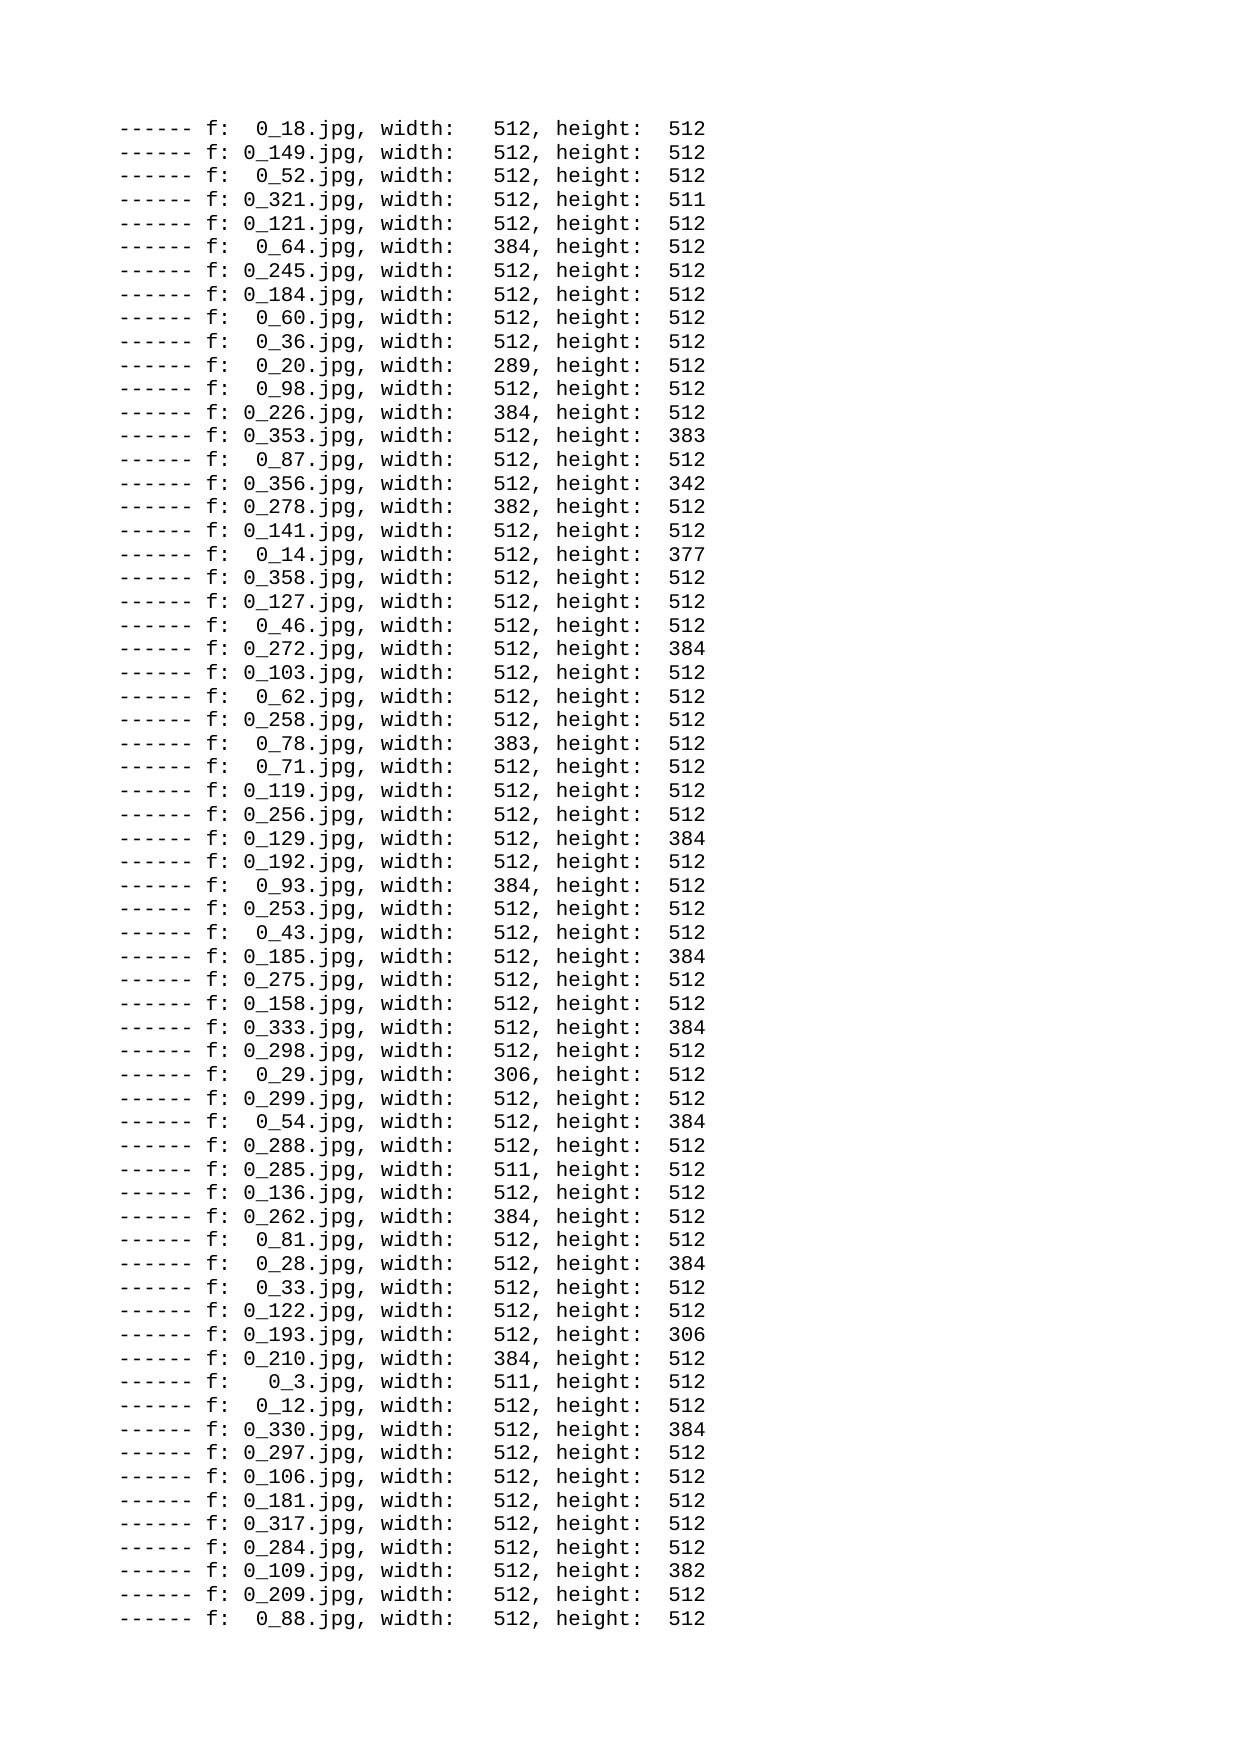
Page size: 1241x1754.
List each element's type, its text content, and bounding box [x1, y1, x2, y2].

text ------ f: 0_33.jpg, width: 512, height: 512 [118, 1277, 1122, 1300]
text ------ f: 0_149.jpg, width: 512, height: 512 [118, 142, 1122, 165]
text ------ f: 0_253.jpg, width: 512, height: 512 [118, 898, 1122, 922]
text ------ f: 0_284.jpg, width: 512, height: 512 [118, 1537, 1122, 1561]
text ------ f: 0_184.jpg, width: 512, height: 512 [118, 284, 1122, 307]
text ------ f: 0_18.jpg, width: 512, height: 512 [118, 118, 1122, 142]
text ------ f: 0_285.jpg, width: 511, height: 512 [118, 1158, 1122, 1182]
text ------ f: 0_88.jpg, width: 512, height: 512 [118, 1608, 1122, 1631]
text ------ f: 0_272.jpg, width: 512, height: 384 [118, 638, 1122, 662]
text ------ f: 0_278.jpg, width: 382, height: 512 [118, 496, 1122, 520]
text ------ f: 0_258.jpg, width: 512, height: 512 [118, 709, 1122, 733]
text ------ f: 0_353.jpg, width: 512, height: 383 [118, 426, 1122, 449]
text ------ f: 0_288.jpg, width: 512, height: 512 [118, 1135, 1122, 1158]
text ------ f: 0_3.jpg, width: 511, height: 512 [118, 1371, 1122, 1395]
text ------ f: 0_141.jpg, width: 512, height: 512 [118, 520, 1122, 544]
text ------ f: 0_333.jpg, width: 512, height: 384 [118, 1017, 1122, 1040]
text ------ f: 0_297.jpg, width: 512, height: 512 [118, 1442, 1122, 1466]
text ------ f: 0_64.jpg, width: 384, height: 512 [118, 236, 1122, 260]
text ------ f: 0_245.jpg, width: 512, height: 512 [118, 260, 1122, 284]
text ------ f: 0_46.jpg, width: 512, height: 512 [118, 615, 1122, 638]
text ------ f: 0_129.jpg, width: 512, height: 384 [118, 827, 1122, 851]
text ------ f: 0_127.jpg, width: 512, height: 512 [118, 591, 1122, 615]
text ------ f: 0_158.jpg, width: 512, height: 512 [118, 993, 1122, 1017]
text ------ f: 0_106.jpg, width: 512, height: 512 [118, 1466, 1122, 1489]
text ------ f: 0_192.jpg, width: 512, height: 512 [118, 851, 1122, 875]
text ------ f: 0_209.jpg, width: 512, height: 512 [118, 1584, 1122, 1608]
text ------ f: 0_262.jpg, width: 384, height: 512 [118, 1206, 1122, 1229]
text ------ f: 0_185.jpg, width: 512, height: 384 [118, 946, 1122, 969]
text ------ f: 0_121.jpg, width: 512, height: 512 [118, 213, 1122, 236]
text ------ f: 0_356.jpg, width: 512, height: 342 [118, 473, 1122, 496]
text ------ f: 0_299.jpg, width: 512, height: 512 [118, 1088, 1122, 1111]
text ------ f: 0_119.jpg, width: 512, height: 512 [118, 780, 1122, 804]
text ------ f: 0_226.jpg, width: 384, height: 512 [118, 402, 1122, 426]
text ------ f: 0_52.jpg, width: 512, height: 512 [118, 165, 1122, 189]
text ------ f: 0_358.jpg, width: 512, height: 512 [118, 567, 1122, 591]
text ------ f: 0_93.jpg, width: 384, height: 512 [118, 875, 1122, 898]
text ------ f: 0_62.jpg, width: 512, height: 512 [118, 686, 1122, 709]
text ------ f: 0_122.jpg, width: 512, height: 512 [118, 1300, 1122, 1324]
text ------ f: 0_330.jpg, width: 512, height: 384 [118, 1419, 1122, 1442]
text ------ f: 0_36.jpg, width: 512, height: 512 [118, 331, 1122, 354]
text ------ f: 0_210.jpg, width: 384, height: 512 [118, 1348, 1122, 1371]
text ------ f: 0_298.jpg, width: 512, height: 512 [118, 1040, 1122, 1064]
text ------ f: 0_12.jpg, width: 512, height: 512 [118, 1395, 1122, 1419]
text ------ f: 0_81.jpg, width: 512, height: 512 [118, 1229, 1122, 1253]
text ------ f: 0_103.jpg, width: 512, height: 512 [118, 662, 1122, 686]
text ------ f: 0_136.jpg, width: 512, height: 512 [118, 1182, 1122, 1206]
text ------ f: 0_181.jpg, width: 512, height: 512 [118, 1489, 1122, 1513]
text ------ f: 0_71.jpg, width: 512, height: 512 [118, 757, 1122, 780]
text ------ f: 0_256.jpg, width: 512, height: 512 [118, 804, 1122, 827]
text ------ f: 0_193.jpg, width: 512, height: 306 [118, 1324, 1122, 1348]
text ------ f: 0_109.jpg, width: 512, height: 382 [118, 1561, 1122, 1584]
text ------ f: 0_60.jpg, width: 512, height: 512 [118, 307, 1122, 331]
text ------ f: 0_29.jpg, width: 306, height: 512 [118, 1064, 1122, 1088]
text ------ f: 0_321.jpg, width: 512, height: 511 [118, 189, 1122, 213]
text ------ f: 0_275.jpg, width: 512, height: 512 [118, 969, 1122, 993]
text ------ f: 0_43.jpg, width: 512, height: 512 [118, 922, 1122, 946]
text ------ f: 0_78.jpg, width: 383, height: 512 [118, 733, 1122, 757]
text ------ f: 0_54.jpg, width: 512, height: 384 [118, 1111, 1122, 1135]
text ------ f: 0_87.jpg, width: 512, height: 512 [118, 449, 1122, 473]
text ------ f: 0_14.jpg, width: 512, height: 377 [118, 544, 1122, 567]
text ------ f: 0_28.jpg, width: 512, height: 384 [118, 1253, 1122, 1277]
text ------ f: 0_317.jpg, width: 512, height: 512 [118, 1513, 1122, 1537]
text ------ f: 0_98.jpg, width: 512, height: 512 [118, 378, 1122, 402]
text ------ f: 0_20.jpg, width: 289, height: 512 [118, 354, 1122, 378]
